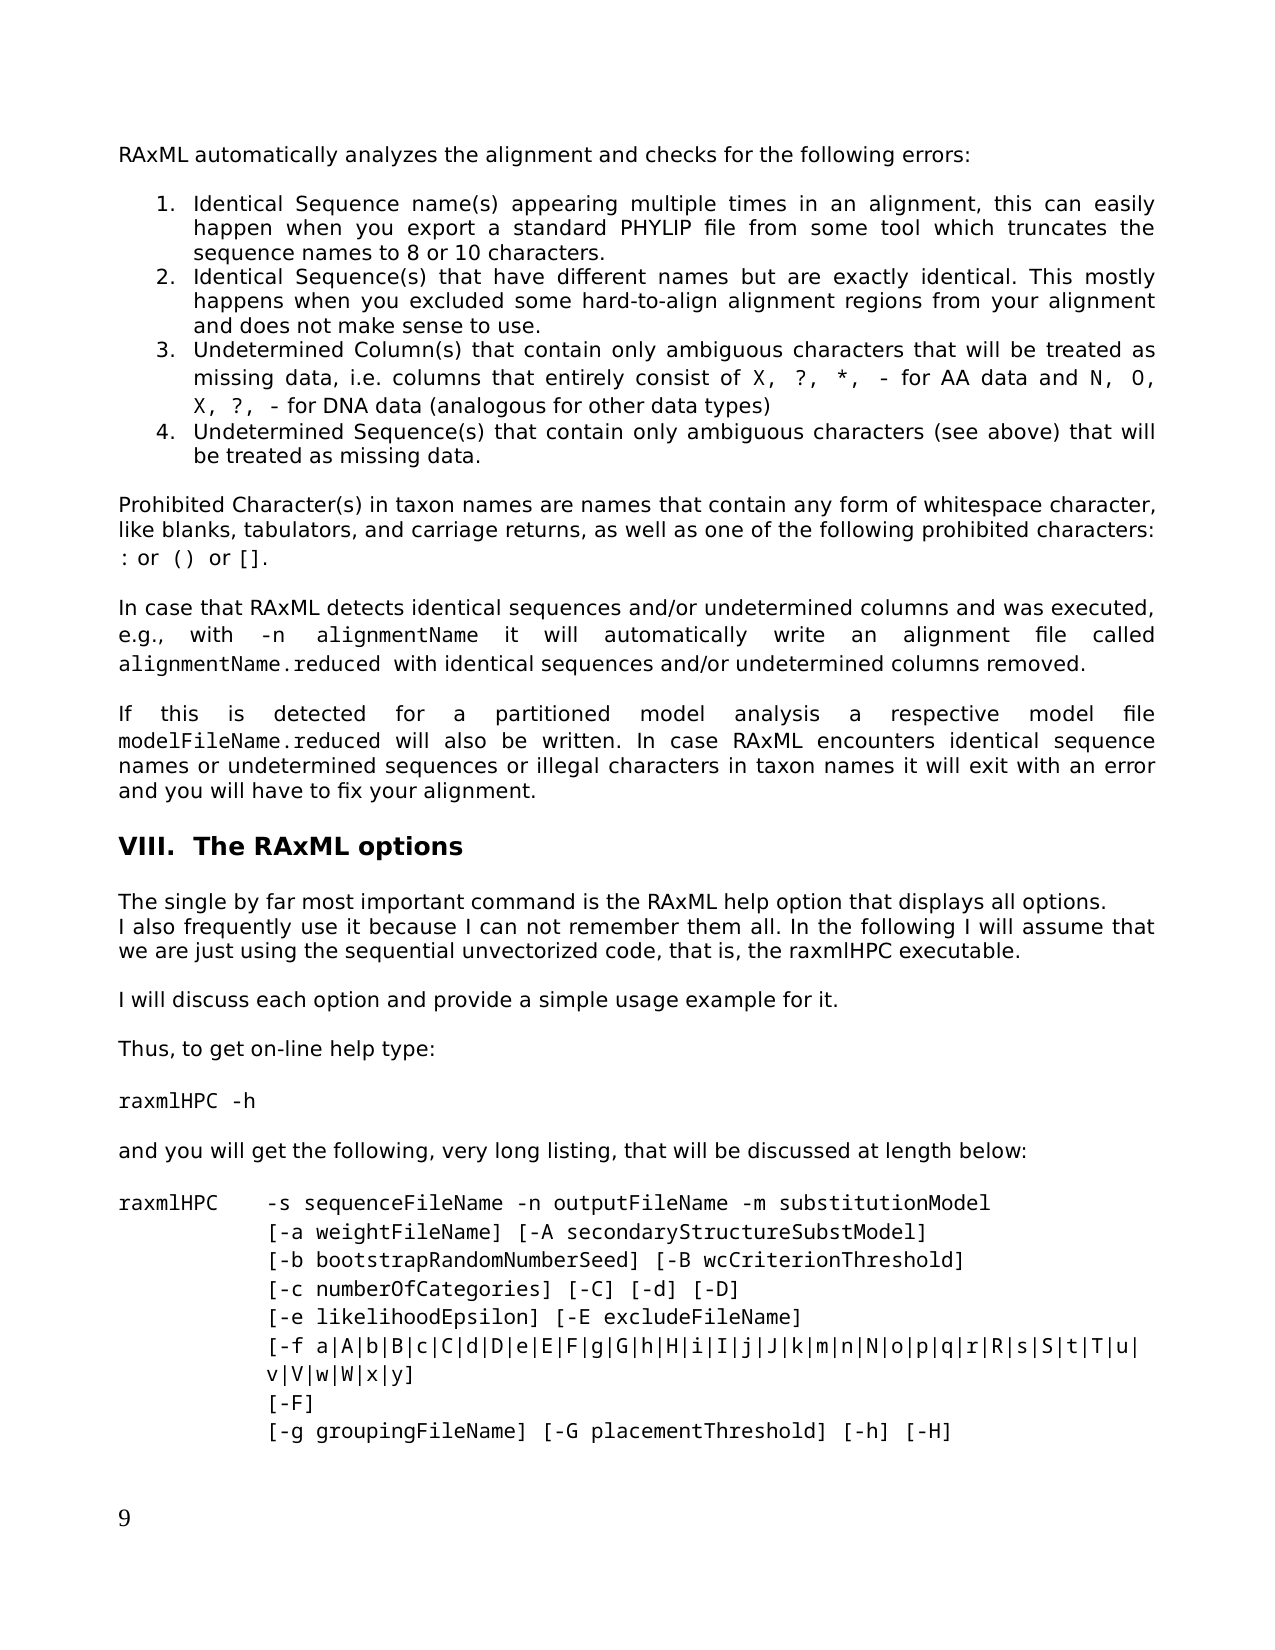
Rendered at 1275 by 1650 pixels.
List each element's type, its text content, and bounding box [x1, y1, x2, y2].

text [-F] [118, 1388, 1157, 1416]
text [-c numberOfCategories] [-C] [-d] [-D] [118, 1274, 1157, 1302]
text I will discuss each option and provide a simple usage example for it. [118, 988, 1157, 1013]
text raxmlHPC -s sequenceFileName -n outputFileName -m substitutionModel [118, 1188, 1157, 1217]
list Identical Sequence(s) that have different names but are exactly identical. This mostly happens when you excluded some hard-to-align alignment regions from your alignment and does not make sense to use. [156, 265, 1157, 338]
text The single by far most important command is the RAxML help option that displays all options. [118, 890, 1157, 915]
list Undetermined Sequence(s) that contain only ambiguous characters (see above) that will be treated as missing data. [156, 420, 1157, 469]
text and you will get the following, very long listing, that will be discussed at length below: [118, 1139, 1157, 1164]
list The RAxML options [118, 832, 1157, 861]
text RAxML automatically analyzes the alignment and checks for the following errors: [118, 143, 1157, 167]
text [-b bootstrapRandomNumberSeed] [-B wcCriterionThreshold] [118, 1245, 1157, 1274]
text raxmlHPC -h [118, 1086, 1157, 1115]
list Undetermined Column(s) that contain only ambiguous characters that will be treated as missing data, i.e. columns that entirely consist of X, ?, *, - for AA data and N, O, X, ?, - for DNA data (analogous for other data types) [156, 338, 1157, 420]
text [-g groupingFileName] [-G placementThreshold] [-h] [-H] [118, 1416, 1157, 1445]
text Prohibited Character(s) in taxon names are names that contain any form of whitespace character, like blanks, tabulators, and carriage returns, as well as one of the following prohibited characters: : or () or []. [118, 493, 1157, 571]
text [-a weightFileName] [-A secondaryStructureSubstModel] [118, 1217, 1157, 1245]
text [-f a|A|b|B|c|C|d|D|e|E|F|g|G|h|H|i|I|j|J|k|m|n|N|o|p|q|r|R|s|S|t|T|u| v|V|w|W|x|y] [118, 1331, 1157, 1388]
list Identical Sequence name(s) appearing multiple times in an alignment, this can easily happen when you export a standard PHYLIP file from some tool which truncates the sequence names to 8 or 10 characters. [156, 192, 1157, 265]
text If this is detected for a partitioned model analysis a respective model file modelFileName.reduced will also be written. In case RAxML encounters identical sequence names or undetermined sequences or illegal characters in taxon names it will exit with an error and you will have to fix your alignment. [118, 701, 1157, 803]
text Thus, to get on-line help type: [118, 1037, 1157, 1062]
text In case that RAxML detects identical sequences and/or undetermined columns and was executed, e.g., with -n alignmentName it will automatically write an alignment file called alignmentName.reduced with identical sequences and/or undetermined columns removed. [118, 595, 1157, 677]
text [-e likelihoodEpsilon] [-E excludeFileName] [118, 1302, 1157, 1331]
text I also frequently use it because I can not remember them all. In the following I will assume that we are just using the sequential unvectorized code, that is, the raxmlHPC executable. [118, 915, 1157, 964]
